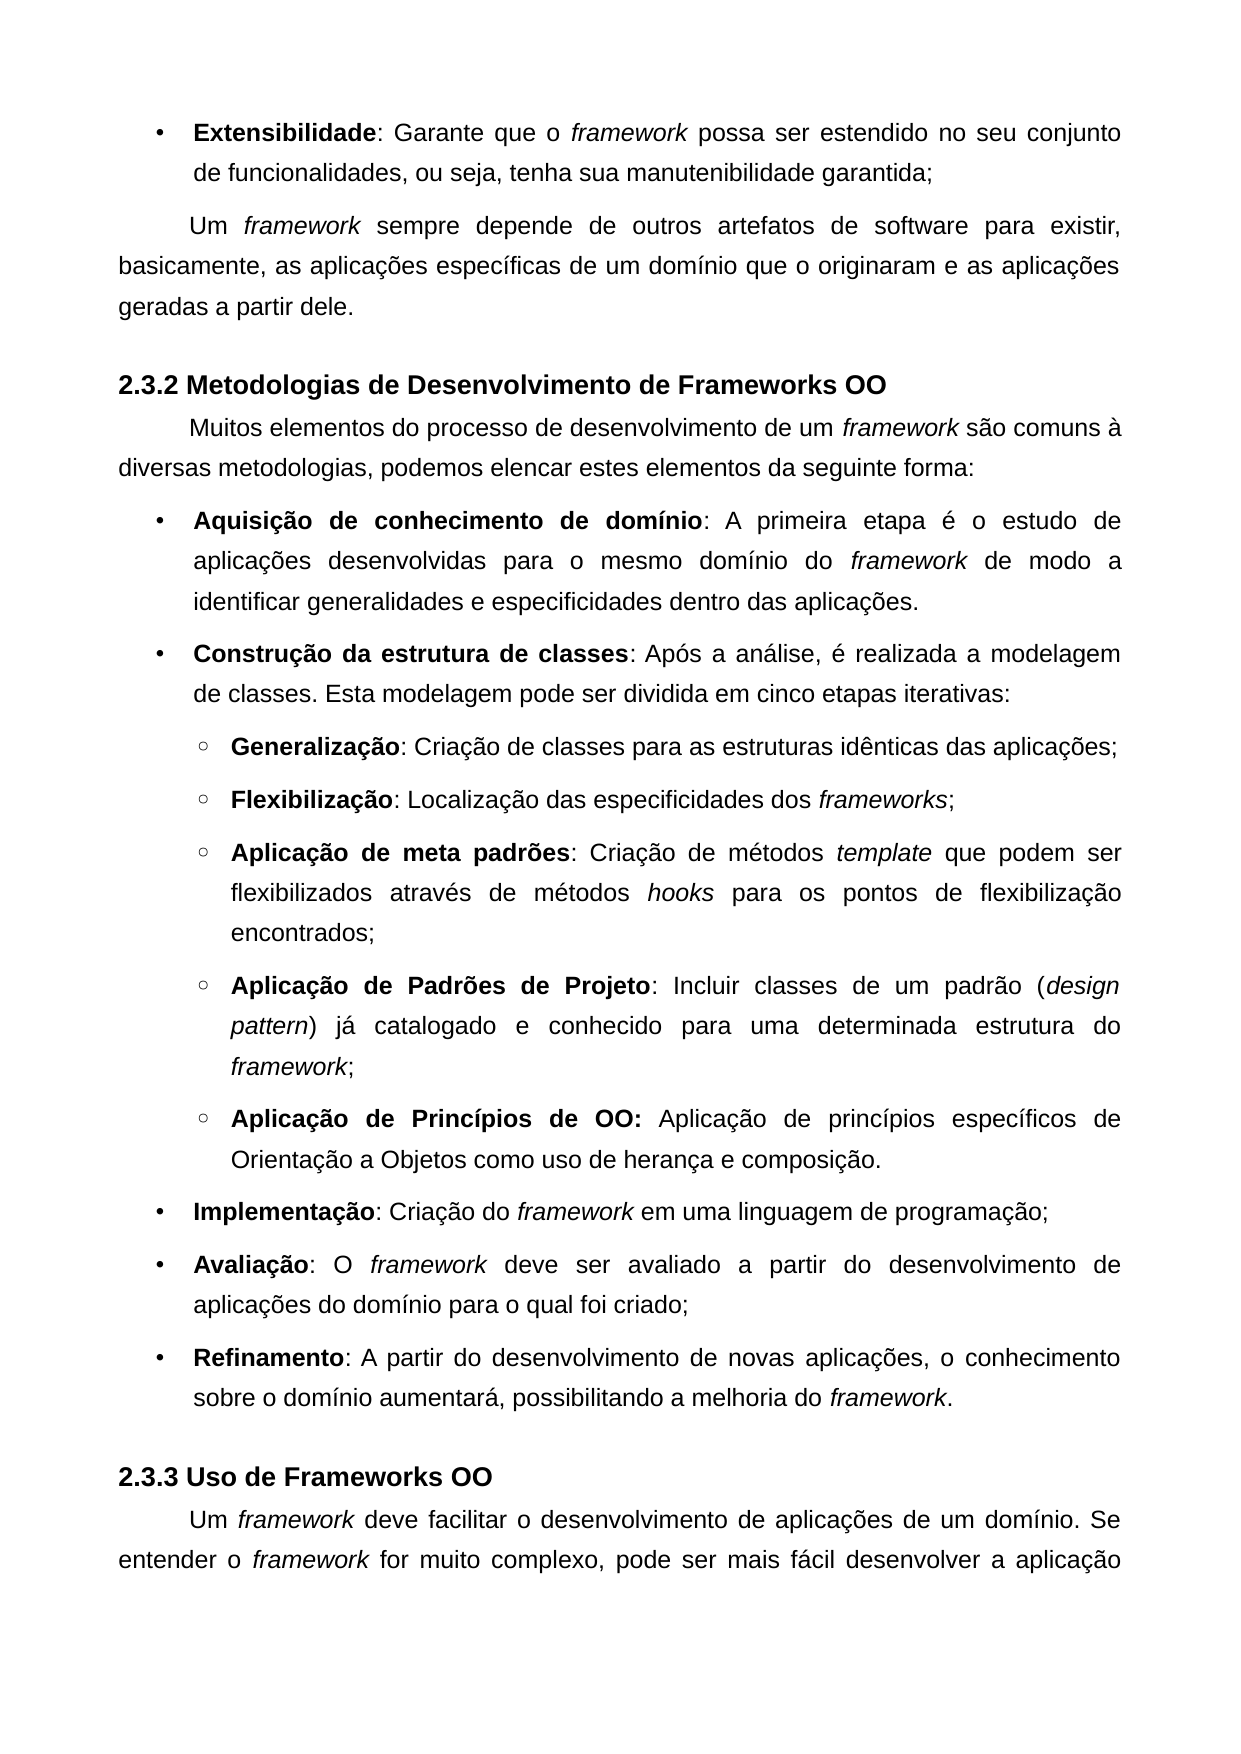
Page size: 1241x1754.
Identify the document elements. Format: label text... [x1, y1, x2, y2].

list Flexibilização: Localização das especificidades dos frameworks; [193, 785, 1122, 814]
list Extensibilidade: Garante que o framework possa ser estendido no seu conjunto de funcionalidades, ou seja, tenha sua manutenibilidade garantida; [156, 118, 1122, 187]
text Um framework deve facilitar o desenvolvimento de aplicações de um domínio. Se entender o framework for muito complexo, pode ser mais fácil desenvolver a aplicação [118, 1505, 1122, 1574]
text Um framework sempre depende de outros artefatos de software para existir, basicamente, as aplicações específicas de um domínio que o originaram e as aplicações geradas a partir dele. [118, 211, 1122, 320]
subtitle 2.3.3 Uso de Frameworks OO [118, 1461, 1122, 1492]
list Avaliação: O framework deve ser avaliado a partir do desenvolvimento de aplicações do domínio para o qual foi criado; [156, 1250, 1122, 1319]
list Construção da estrutura de classes: Após a análise, é realizada a modelagem de classes. Esta modelagem pode ser dividida em cinco etapas iterativas: [156, 639, 1122, 708]
list Generalização: Criação de classes para as estruturas idênticas das aplicações; [193, 732, 1122, 761]
text Muitos elementos do processo de desenvolvimento de um framework são comuns à diversas metodologias, podemos elencar estes elementos da seguinte forma: [118, 413, 1122, 482]
list Aquisição de conhecimento de domínio: A primeira etapa é o estudo de aplicações desenvolvidas para o mesmo domínio do framework de modo a identificar generalidades e especificidades dentro das aplicações. [156, 506, 1122, 615]
list Implementação: Criação do framework em uma linguagem de programação; [156, 1197, 1122, 1226]
subtitle 2.3.2 Metodologias de Desenvolvimento de Frameworks OO [118, 369, 1122, 401]
list Refinamento: A partir do desenvolvimento de novas aplicações, o conhecimento sobre o domínio aumentará, possibilitando a melhoria do framework. [156, 1343, 1122, 1412]
list Aplicação de Princípios de OO: Aplicação de princípios específicos de Orientação a Objetos como uso de herança e composição. [193, 1104, 1122, 1173]
list Aplicação de meta padrões: Criação de métodos template que podem ser flexibilizados através de métodos hooks para os pontos de flexibilização encontrados; [193, 838, 1122, 947]
list Aplicação de Padrões de Projeto: Incluir classes de um padrão (design pattern) já catalogado e conhecido para uma determinada estrutura do framework; [193, 971, 1122, 1080]
